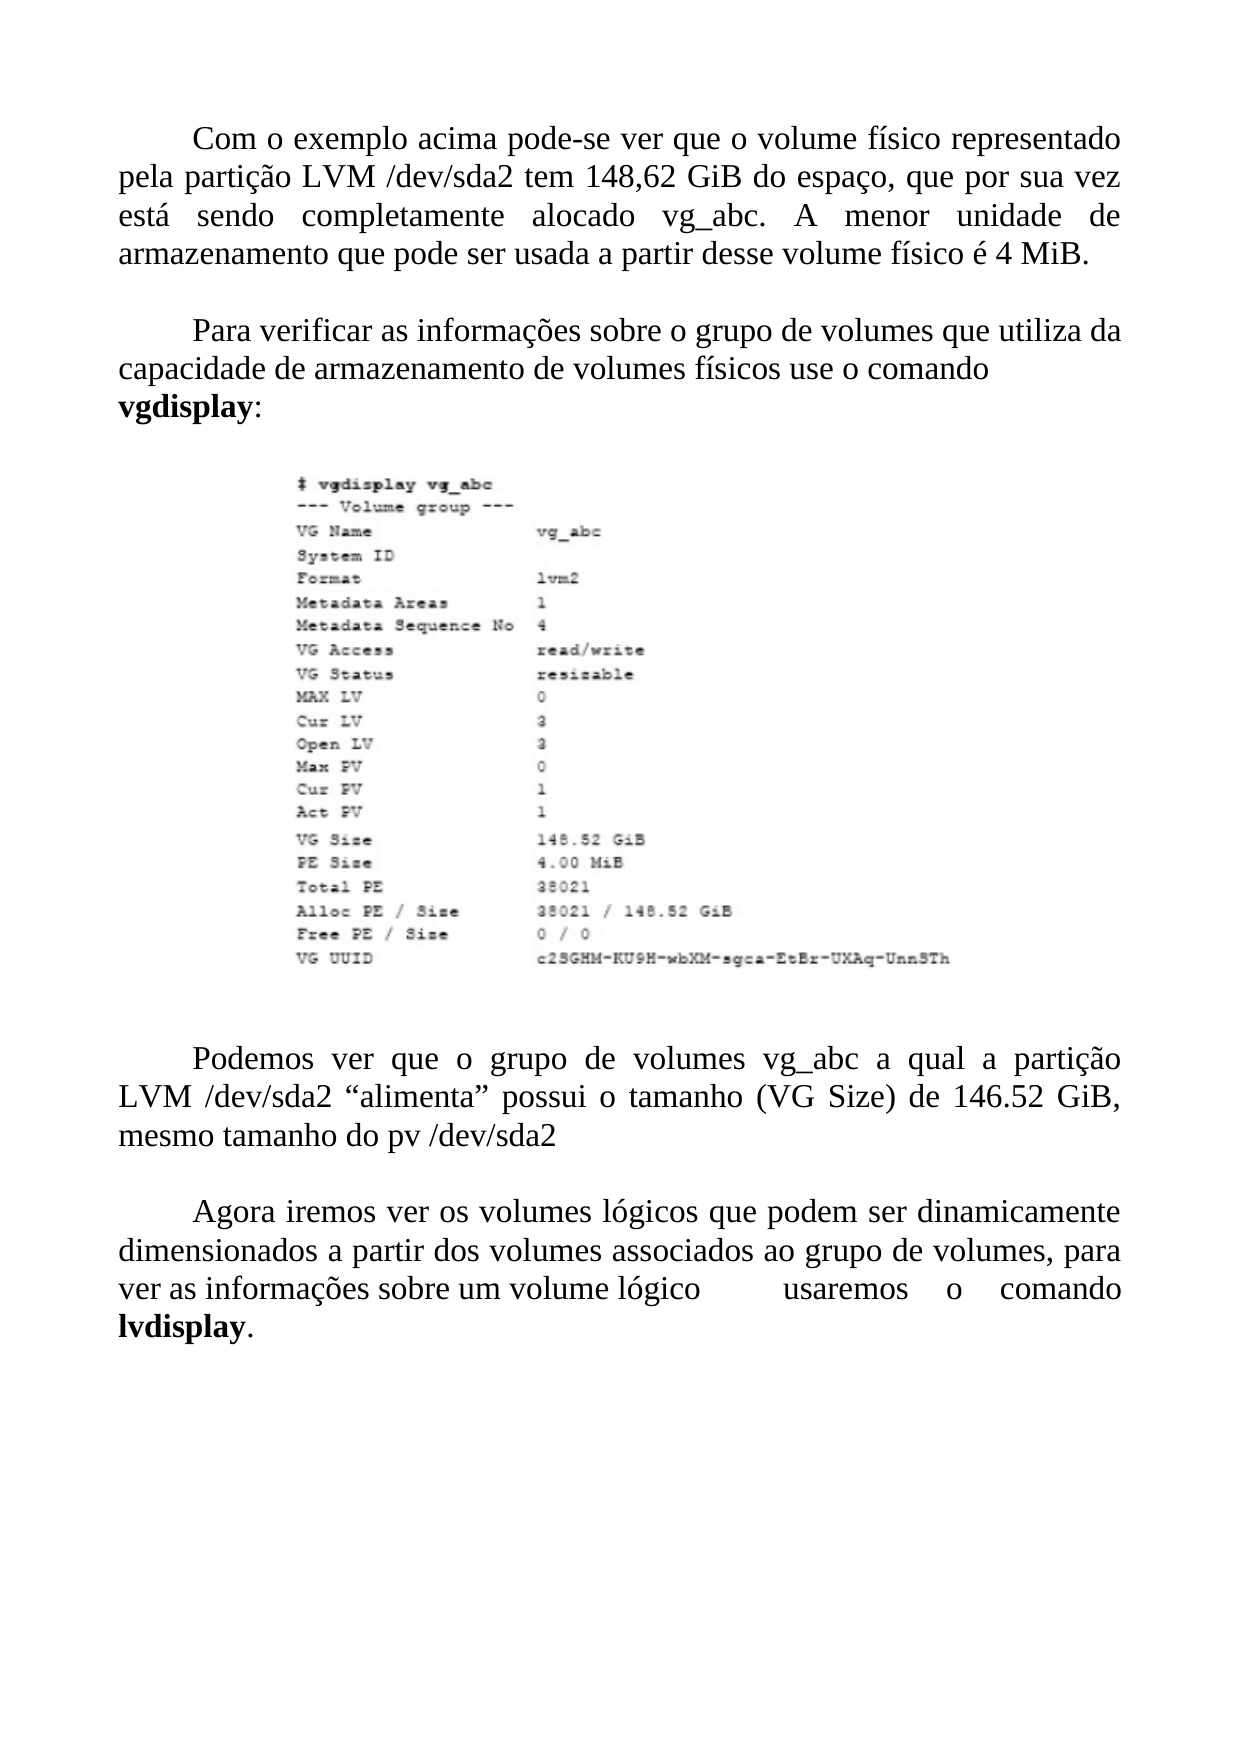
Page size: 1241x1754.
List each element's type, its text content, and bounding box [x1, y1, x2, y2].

text Agora iremos ver os volumes lógicos que podem ser dinamicamente dimensionados a partir dos volumes associados ao grupo de volumes, para ver as informações sobre um volume lógico usaremos o comando lvdisplay. [118, 1191, 1122, 1345]
text Com o exemplo acima pode-se ver que o volume físico representado pela partição LVM /dev/sda2 tem 148,62 GiB do espaço, que por sua vez está sendo completamente alocado vg_abc. A menor unidade de armazenamento que pode ser usada a partir desse volume físico é 4 MiB. [118, 118, 1122, 271]
picture [277, 463, 963, 981]
text Para verificar as informações sobre o grupo de volumes que utiliza da capacidade de armazenamento de volumes físicos use o comando vgdisplay: [118, 310, 1122, 425]
text Podemos ver que o grupo de volumes vg_abc a qual a partição LVM /dev/sda2 “alimenta” possui o tamanho (VG Size) de 146.52 GiB, mesmo tamanho do pv /dev/sda2 [118, 1038, 1122, 1153]
